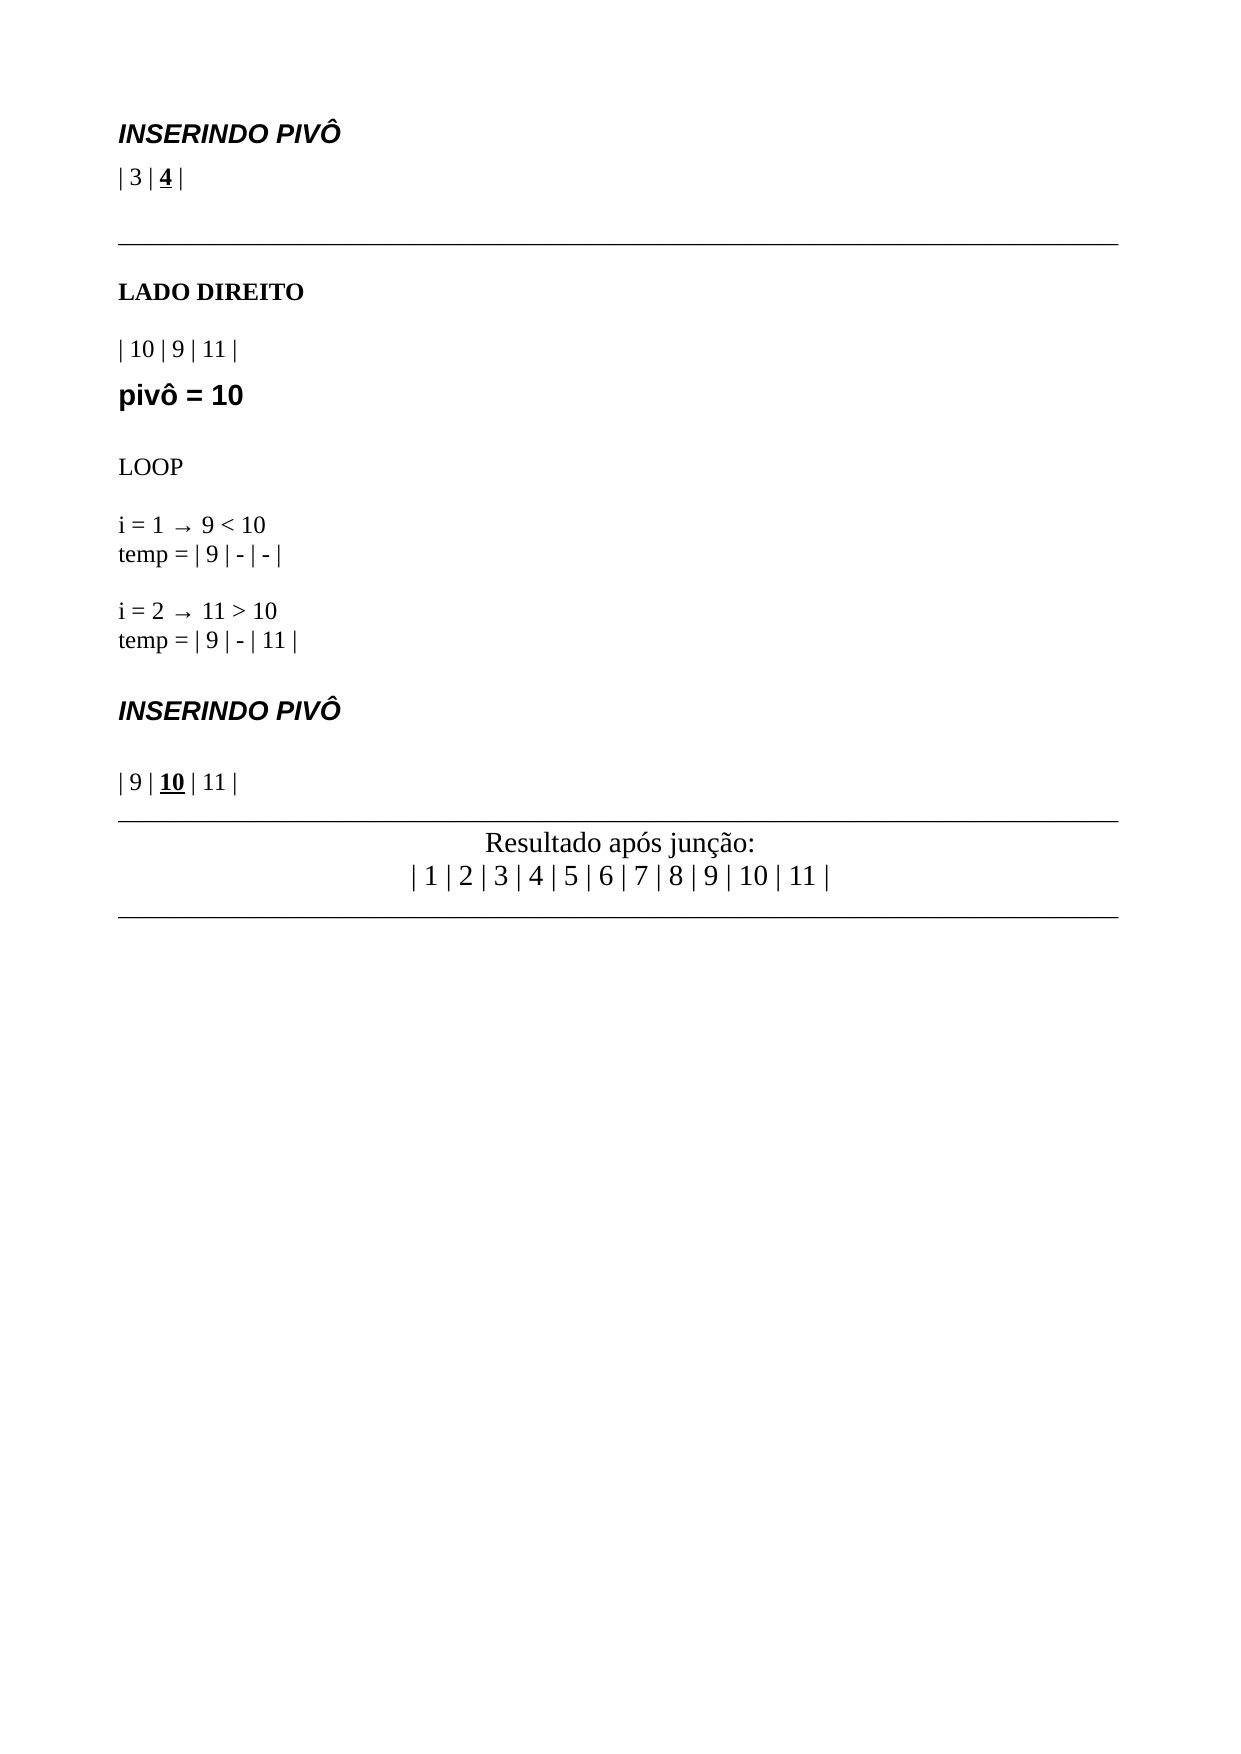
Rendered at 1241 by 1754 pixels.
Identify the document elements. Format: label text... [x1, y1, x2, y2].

text ________________________________________________________________________________ [118, 219, 1122, 248]
text i = 1 → 9 < 10 [118, 510, 1122, 539]
text LOOP [118, 452, 1122, 481]
text i = 2 → 11 > 10 [118, 596, 1122, 625]
subtitle pivô = 10 [118, 378, 1122, 411]
text ________________________________________________________________________________ [118, 796, 1122, 825]
text | 10 | 9 | 11 | [118, 334, 1122, 363]
text Resultado após junção: [118, 825, 1122, 858]
text | 3 | 4 | [118, 162, 1122, 191]
text | 9 | 10 | 11 | [118, 767, 1122, 796]
text temp = | 9 | - | 11 | [118, 625, 1122, 654]
text ________________________________________________________________________________ [118, 892, 1122, 921]
subtitle INSERINDO PIVÔ [118, 118, 1122, 149]
text temp = | 9 | - | - | [118, 539, 1122, 567]
subtitle INSERINDO PIVÔ [118, 695, 1122, 726]
text LADO DIREITO [118, 277, 1122, 306]
text | 1 | 2 | 3 | 4 | 5 | 6 | 7 | 8 | 9 | 10 | 11 | [118, 858, 1122, 892]
